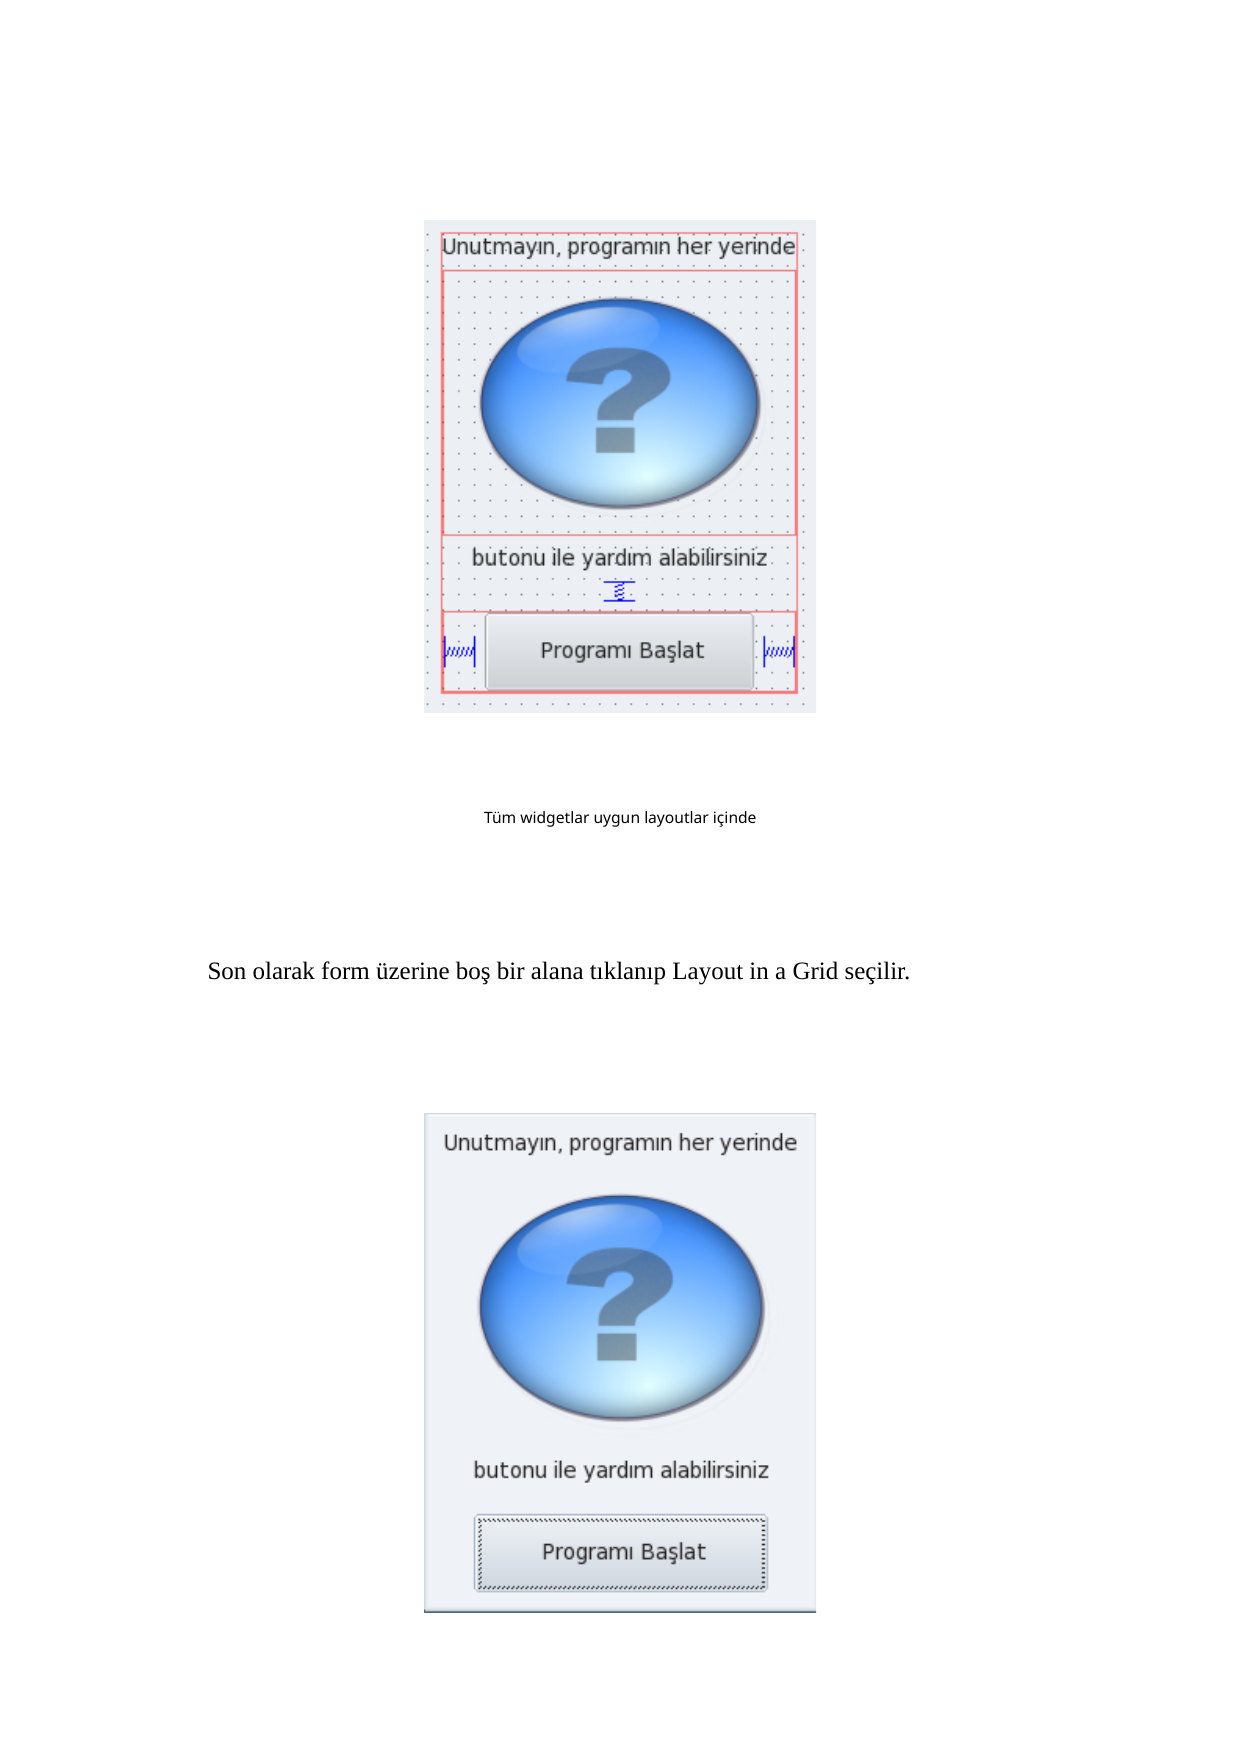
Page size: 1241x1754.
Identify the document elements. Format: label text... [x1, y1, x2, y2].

picture [424, 220, 817, 713]
text Tüm widgetlar uygun layoutlar içinde [118, 807, 1122, 828]
picture [424, 1113, 817, 1613]
text Son olarak form üzerine boş bir alana tıklanıp Layout in a Grid seçilir. [118, 956, 1122, 985]
